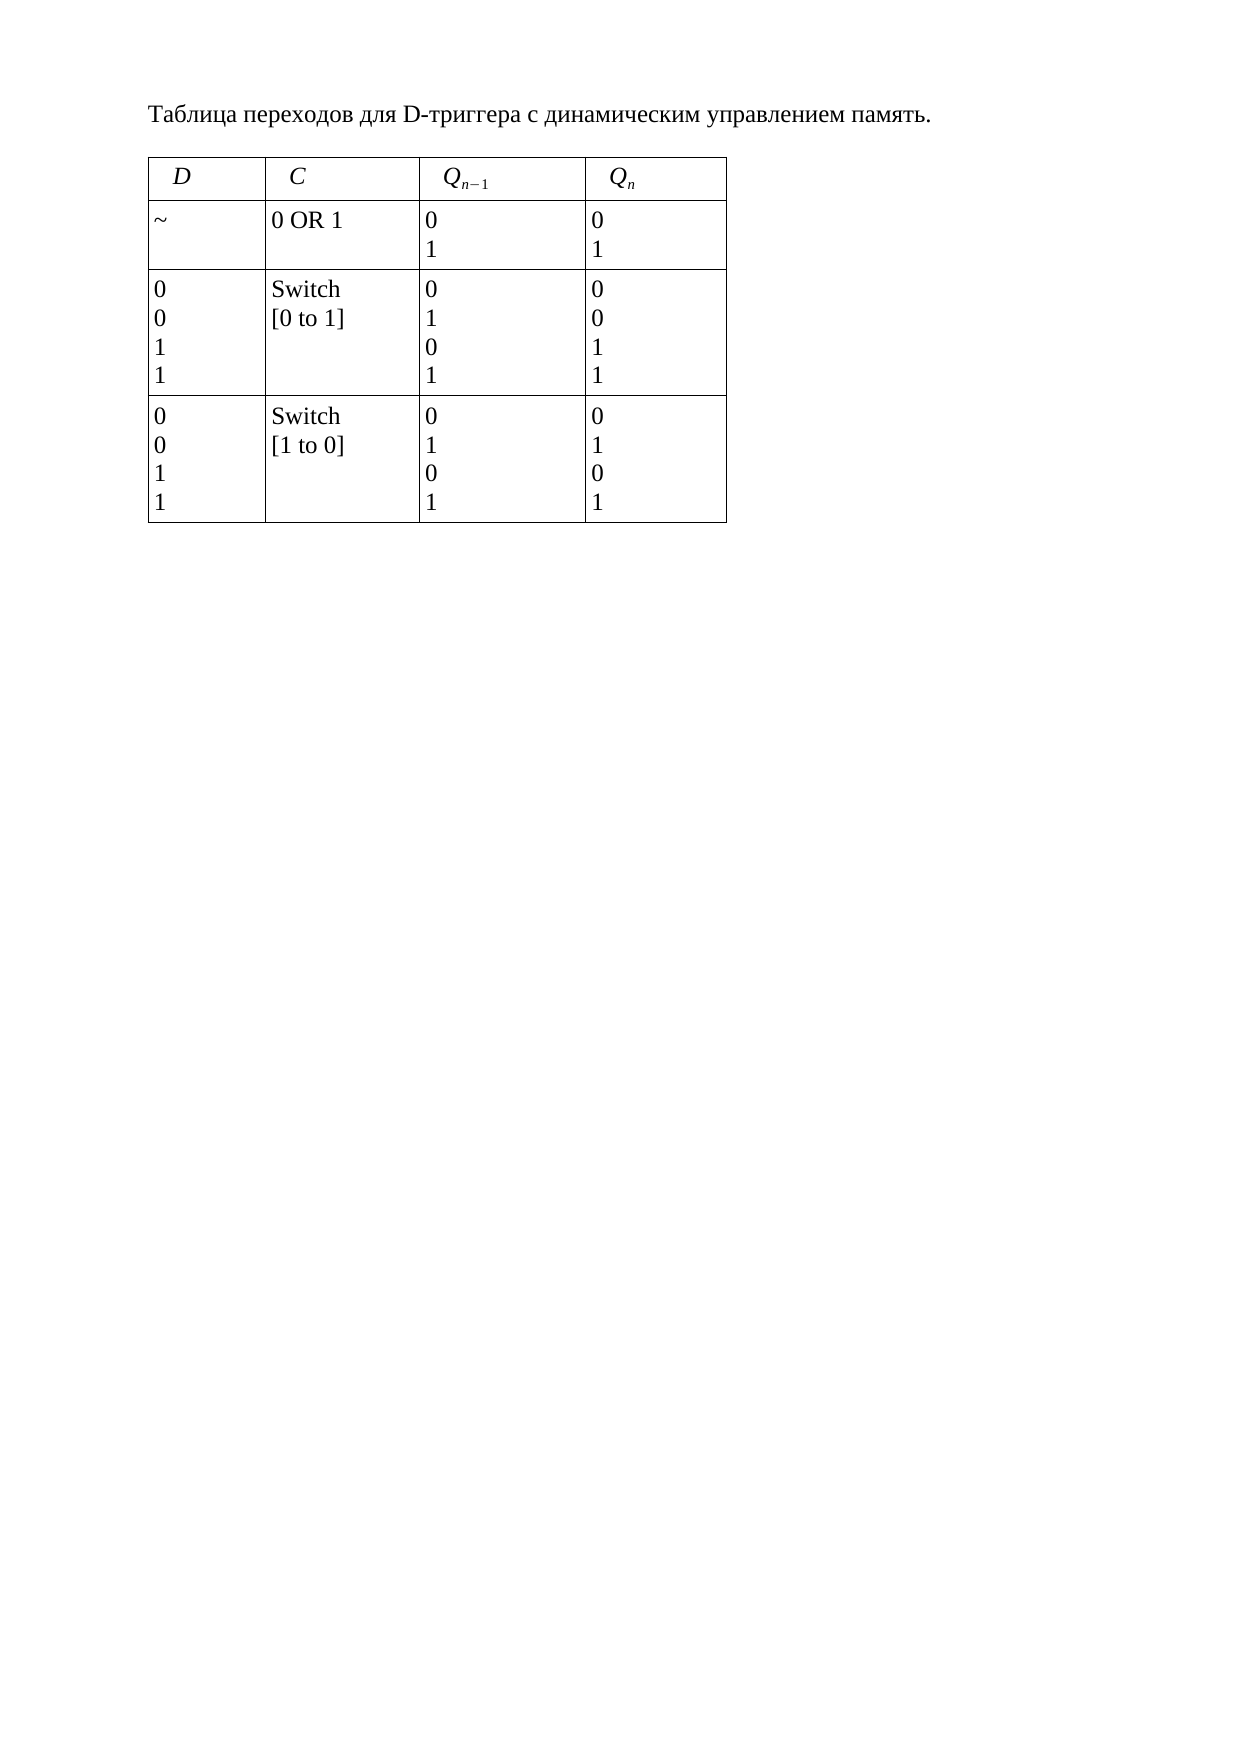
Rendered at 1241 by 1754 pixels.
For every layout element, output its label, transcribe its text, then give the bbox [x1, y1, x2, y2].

table_cell 0 1 [586, 201, 726, 268]
table_cell 0 1 [420, 201, 585, 268]
table_header [420, 158, 585, 199]
table_cell Switch [1 to 0] [266, 396, 419, 522]
table_cell Switch [0 to 1] [266, 270, 419, 395]
table_header [149, 158, 265, 199]
table_cell 0 OR 1 [266, 201, 419, 268]
table_header [266, 158, 419, 199]
table_cell 0 1 0 1 [420, 396, 585, 522]
table_cell 0 1 0 1 [586, 396, 726, 522]
text Таблица переходов для D-триггера с динамическим управлением память. [148, 99, 1181, 128]
table_cell ~ [149, 201, 265, 268]
table_cell 0 0 1 1 [149, 270, 265, 395]
table_cell 0 1 0 1 [420, 270, 585, 395]
table_cell 0 0 1 1 [149, 396, 265, 522]
table_cell 0 0 1 1 [586, 270, 726, 395]
table_header [586, 158, 726, 199]
